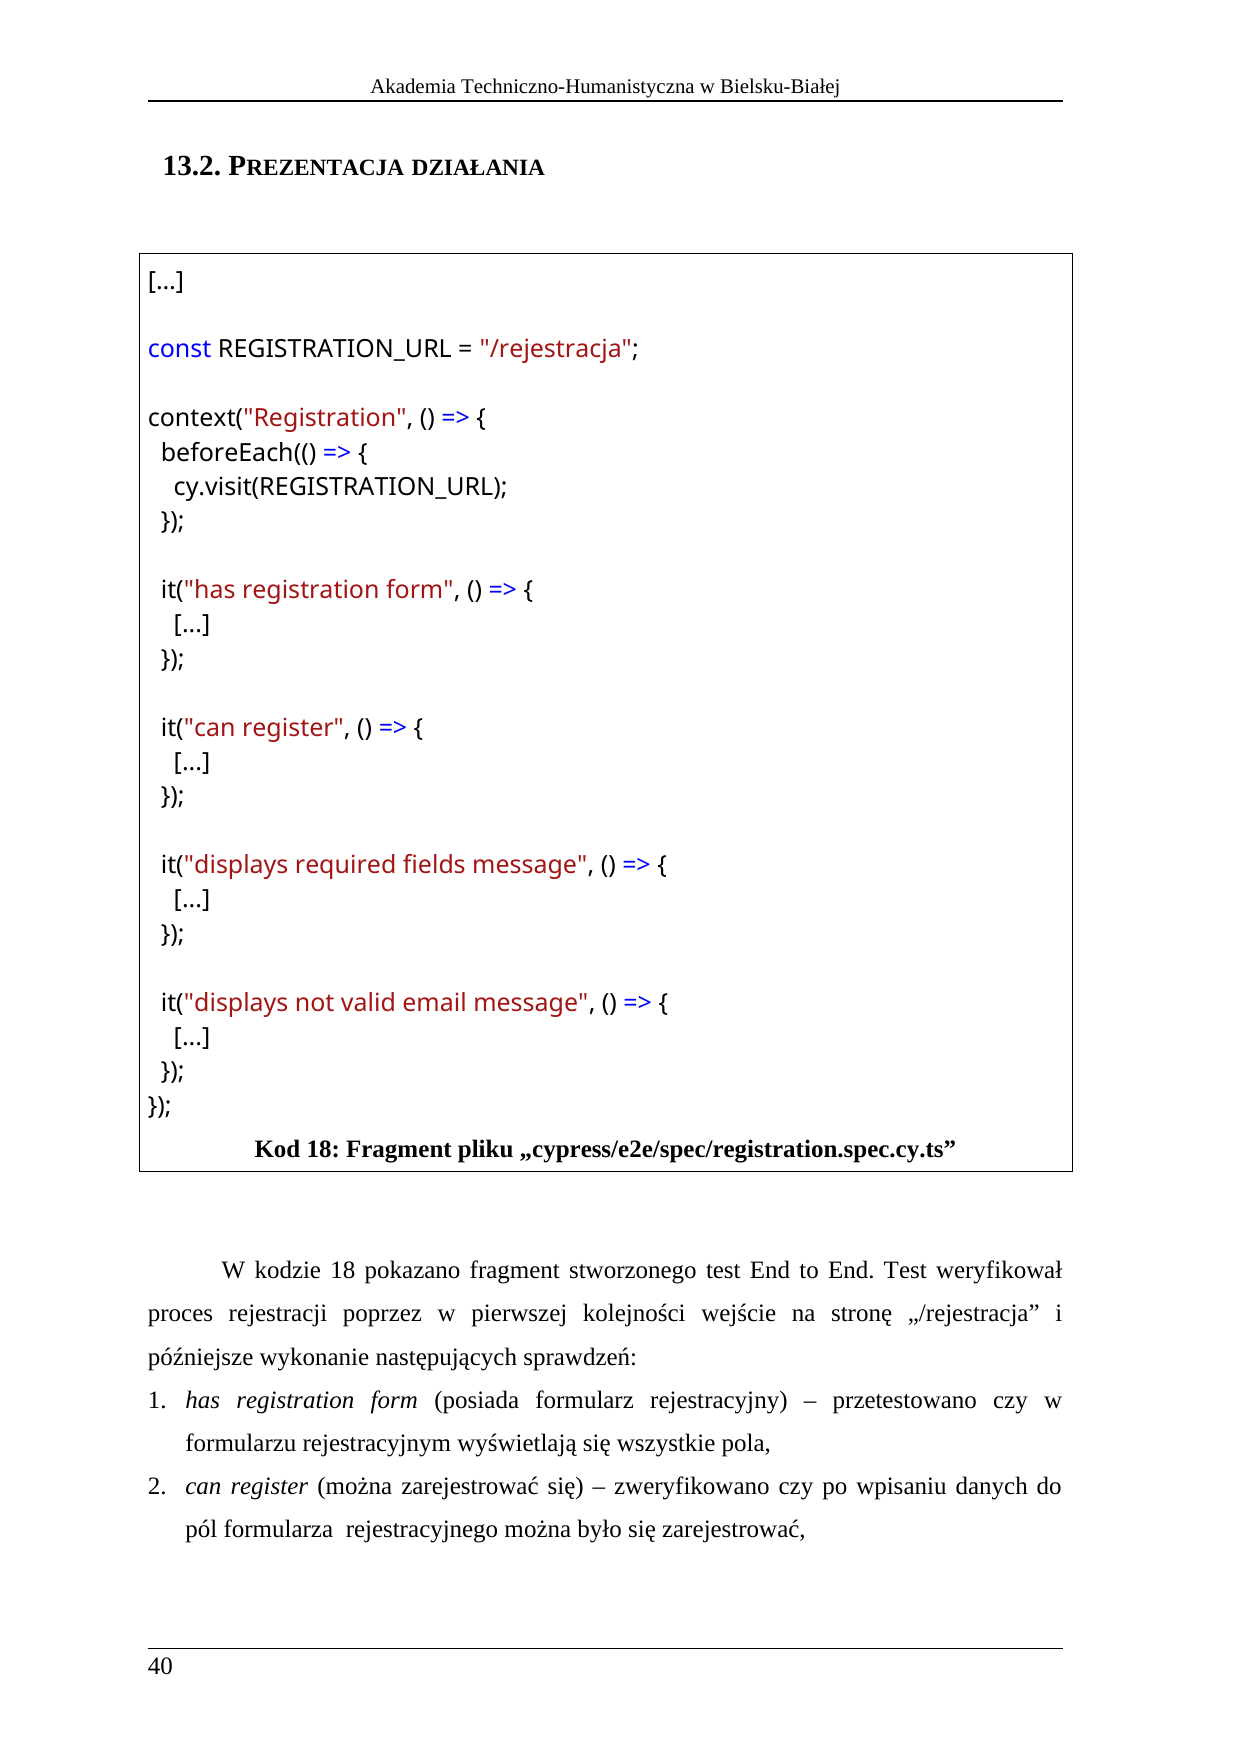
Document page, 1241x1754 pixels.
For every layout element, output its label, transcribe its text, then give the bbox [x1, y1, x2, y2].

text Kod 18: Fragment pliku „cypress/e2e/spec/registration.spec.cy.ts” [148, 1134, 1063, 1163]
text const REGISTRATION_URL = "/rejestracja"; [148, 331, 1063, 365]
text it("can register", () => { [148, 709, 1063, 743]
text }); [148, 1087, 1063, 1121]
text context("Registration", () => { [148, 399, 1063, 434]
text }); [148, 640, 1063, 674]
text }); [148, 915, 1063, 949]
text it("displays required fields message", () => { [148, 846, 1063, 881]
text }); [148, 778, 1063, 812]
list can register (można zarejestrować się) – zweryfikowano czy po wpisaniu danych do pól formularza rejestracyjnego można było się zarejestrować, [148, 1471, 1063, 1543]
text }); [148, 1053, 1063, 1087]
text }); [148, 503, 1063, 537]
text […] [148, 262, 1063, 296]
text it("has registration form", () => { [148, 571, 1063, 606]
text [...] [148, 1018, 1063, 1053]
text W kodzie 18 pokazano fragment stworzonego test End to End. Test weryfikował proces rejestracji poprzez w pierwszej kolejności wejście na stronę „/rejestracja” i późniejsze wykonanie następujących sprawdzeń: [148, 1255, 1063, 1370]
text [...] [148, 881, 1063, 915]
text cy.visit(REGISTRATION_URL); [148, 468, 1063, 503]
text [...] [148, 606, 1063, 640]
list has registration form (posiada formularz rejestracyjny) – przetestowano czy w formularzu rejestracyjnym wyświetlają się wszystkie pola, [148, 1385, 1063, 1457]
text beforeEach(() => { [148, 434, 1063, 468]
text [...] [148, 743, 1063, 778]
subtitle Prezentacja działania [162, 148, 1063, 181]
text it("displays not valid email message", () => { [148, 984, 1063, 1018]
